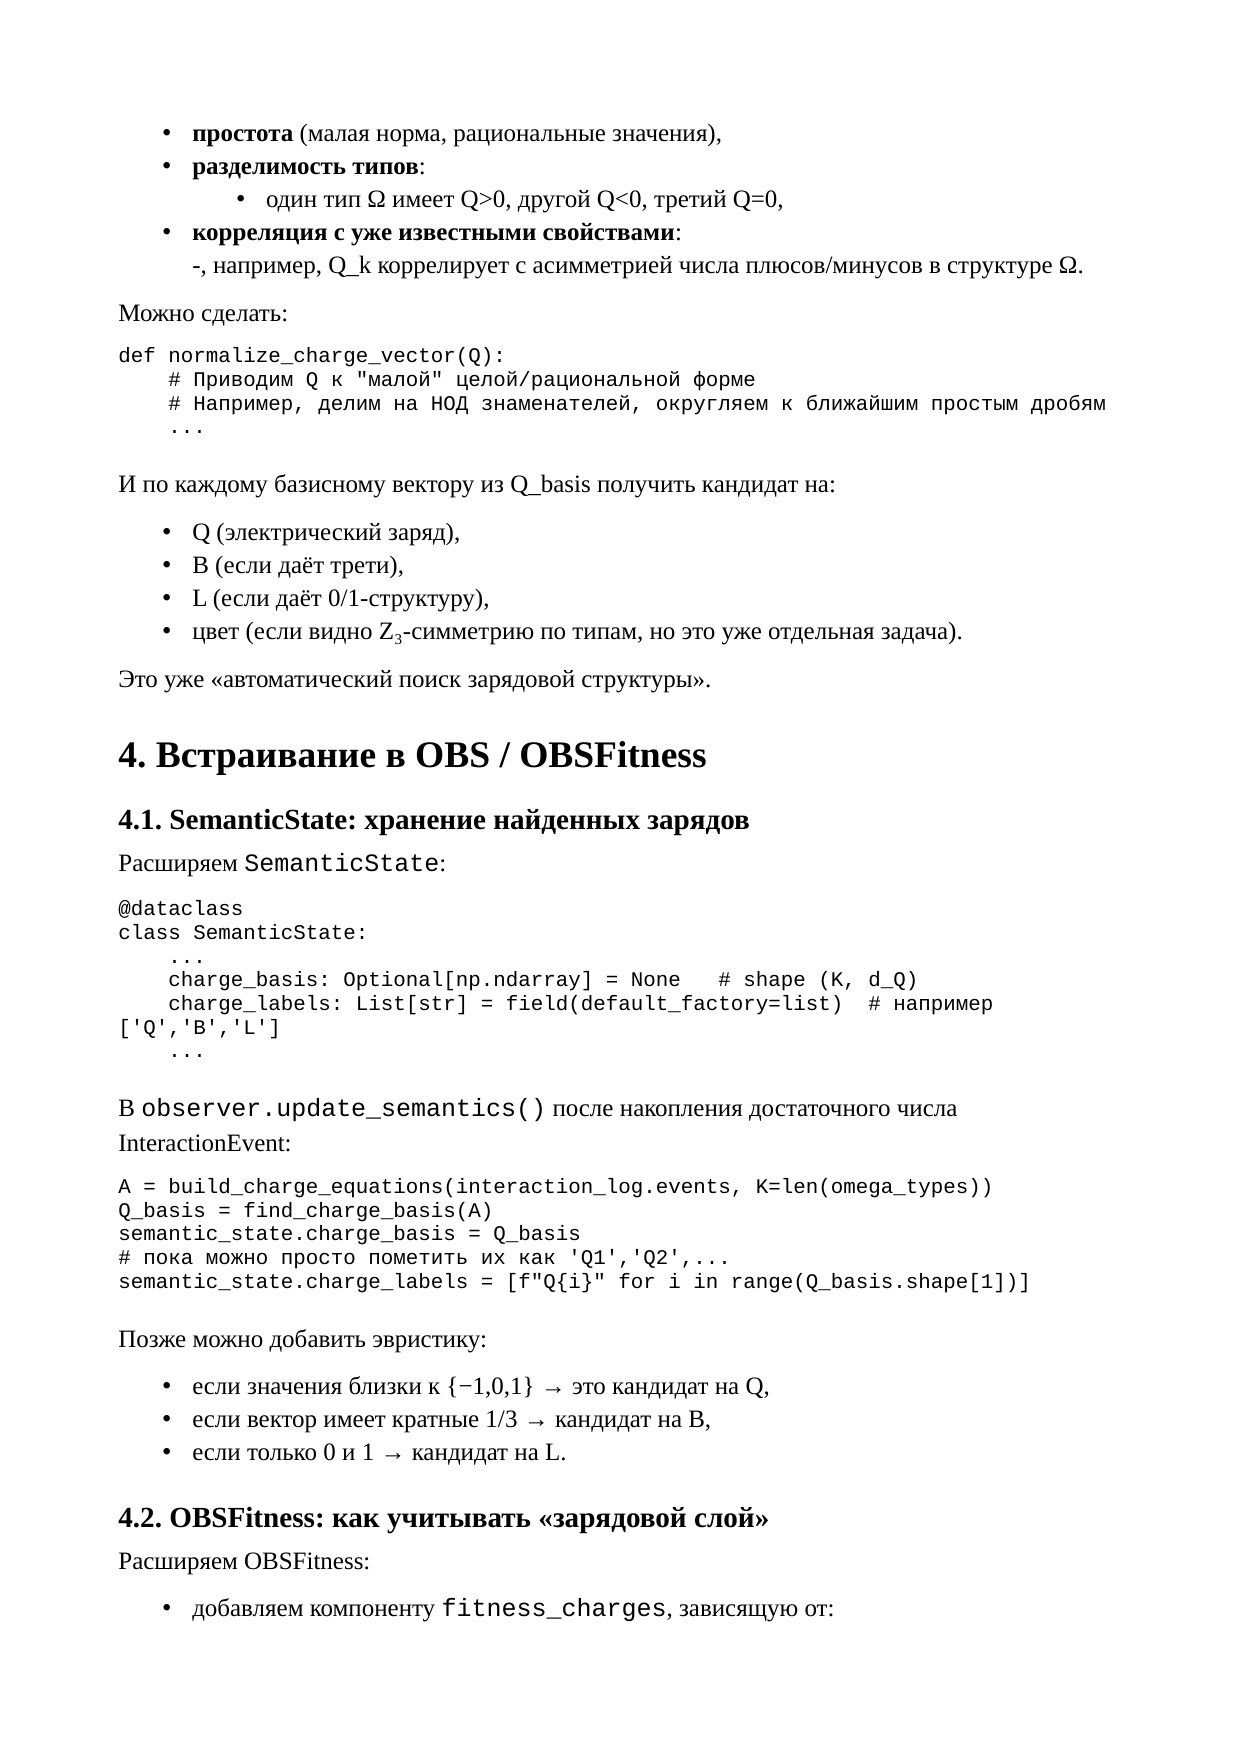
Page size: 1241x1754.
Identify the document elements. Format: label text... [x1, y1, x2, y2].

text В observer.update_semantics() после накопления достаточного числа InteractionEvent: [118, 1093, 1122, 1157]
list добавляем компоненту fitness_charges, зависящую от: [162, 1593, 1122, 1624]
text Расширяем SemanticState: [118, 848, 1122, 879]
text semantic_state.charge_basis = Q_basis [118, 1223, 1122, 1247]
list если значения близки к {−1,0,1} → это кандидат на Q, [162, 1371, 1122, 1400]
text ... [118, 946, 1122, 969]
text Q_basis = find_charge_basis(A) [118, 1200, 1122, 1223]
text def normalize_charge_vector(Q): [118, 345, 1122, 369]
text A = build_charge_equations(interaction_log.events, K=len(omega_types)) [118, 1176, 1122, 1200]
list L (если даёт 0/1‑структуру), [162, 583, 1122, 612]
list простота (малая норма, рациональные значения), [162, 118, 1122, 147]
list корреляция с уже известными свойствами: -, например, Q_k коррелирует с асимметрией числа плюсов/минусов в структуре Ω. [162, 217, 1122, 279]
text И по каждому базисному вектору из Q_basis получить кандидат на: [118, 469, 1122, 498]
subtitle 4. Встраивание в OBS / OBSFitness [118, 732, 1122, 775]
text @dataclass [118, 898, 1122, 922]
list если вектор имеет кратные 1/3 → кандидат на B, [162, 1404, 1122, 1433]
text Это уже «автоматический поиск зарядовой структуры». [118, 664, 1122, 692]
text Позже можно добавить эвристику: [118, 1324, 1122, 1353]
list Q (электрический заряд), [162, 517, 1122, 546]
text Можно сделать: [118, 298, 1122, 327]
text ... [118, 1040, 1122, 1064]
text # Приводим Q к "малой" целой/рациональной форме [118, 369, 1122, 393]
text class SemanticState: [118, 922, 1122, 946]
text # Например, делим на НОД знаменателей, округляем к ближайшим простым дробям [118, 393, 1122, 416]
text charge_labels: List[str] = field(default_factory=list) # например ['Q','B','L'] [118, 993, 1122, 1040]
list цвет (если видно Z₃‑симметрию по типам, но это уже отдельная задача). [162, 616, 1122, 645]
list разделимость типов: [162, 151, 1122, 180]
text Расширяем OBSFitness: [118, 1546, 1122, 1574]
subtitle 4.2. OBSFitness: как учитывать «зарядовой слой» [118, 1500, 1122, 1533]
list один тип Ω имеет Q>0, другой Q<0, третий Q=0, [236, 184, 1122, 213]
text # пока можно просто пометить их как 'Q1','Q2',... [118, 1247, 1122, 1271]
list B (если даёт трети), [162, 550, 1122, 579]
text charge_basis: Optional[np.ndarray] = None # shape (K, d_Q) [118, 969, 1122, 993]
subtitle 4.1. SemanticState: хранение найденных зарядов [118, 802, 1122, 836]
text ... [118, 416, 1122, 440]
text semantic_state.charge_labels = [f"Q{i}" for i in range(Q_basis.shape[1])] [118, 1271, 1122, 1294]
list если только 0 и 1 → кандидат на L. [162, 1437, 1122, 1466]
